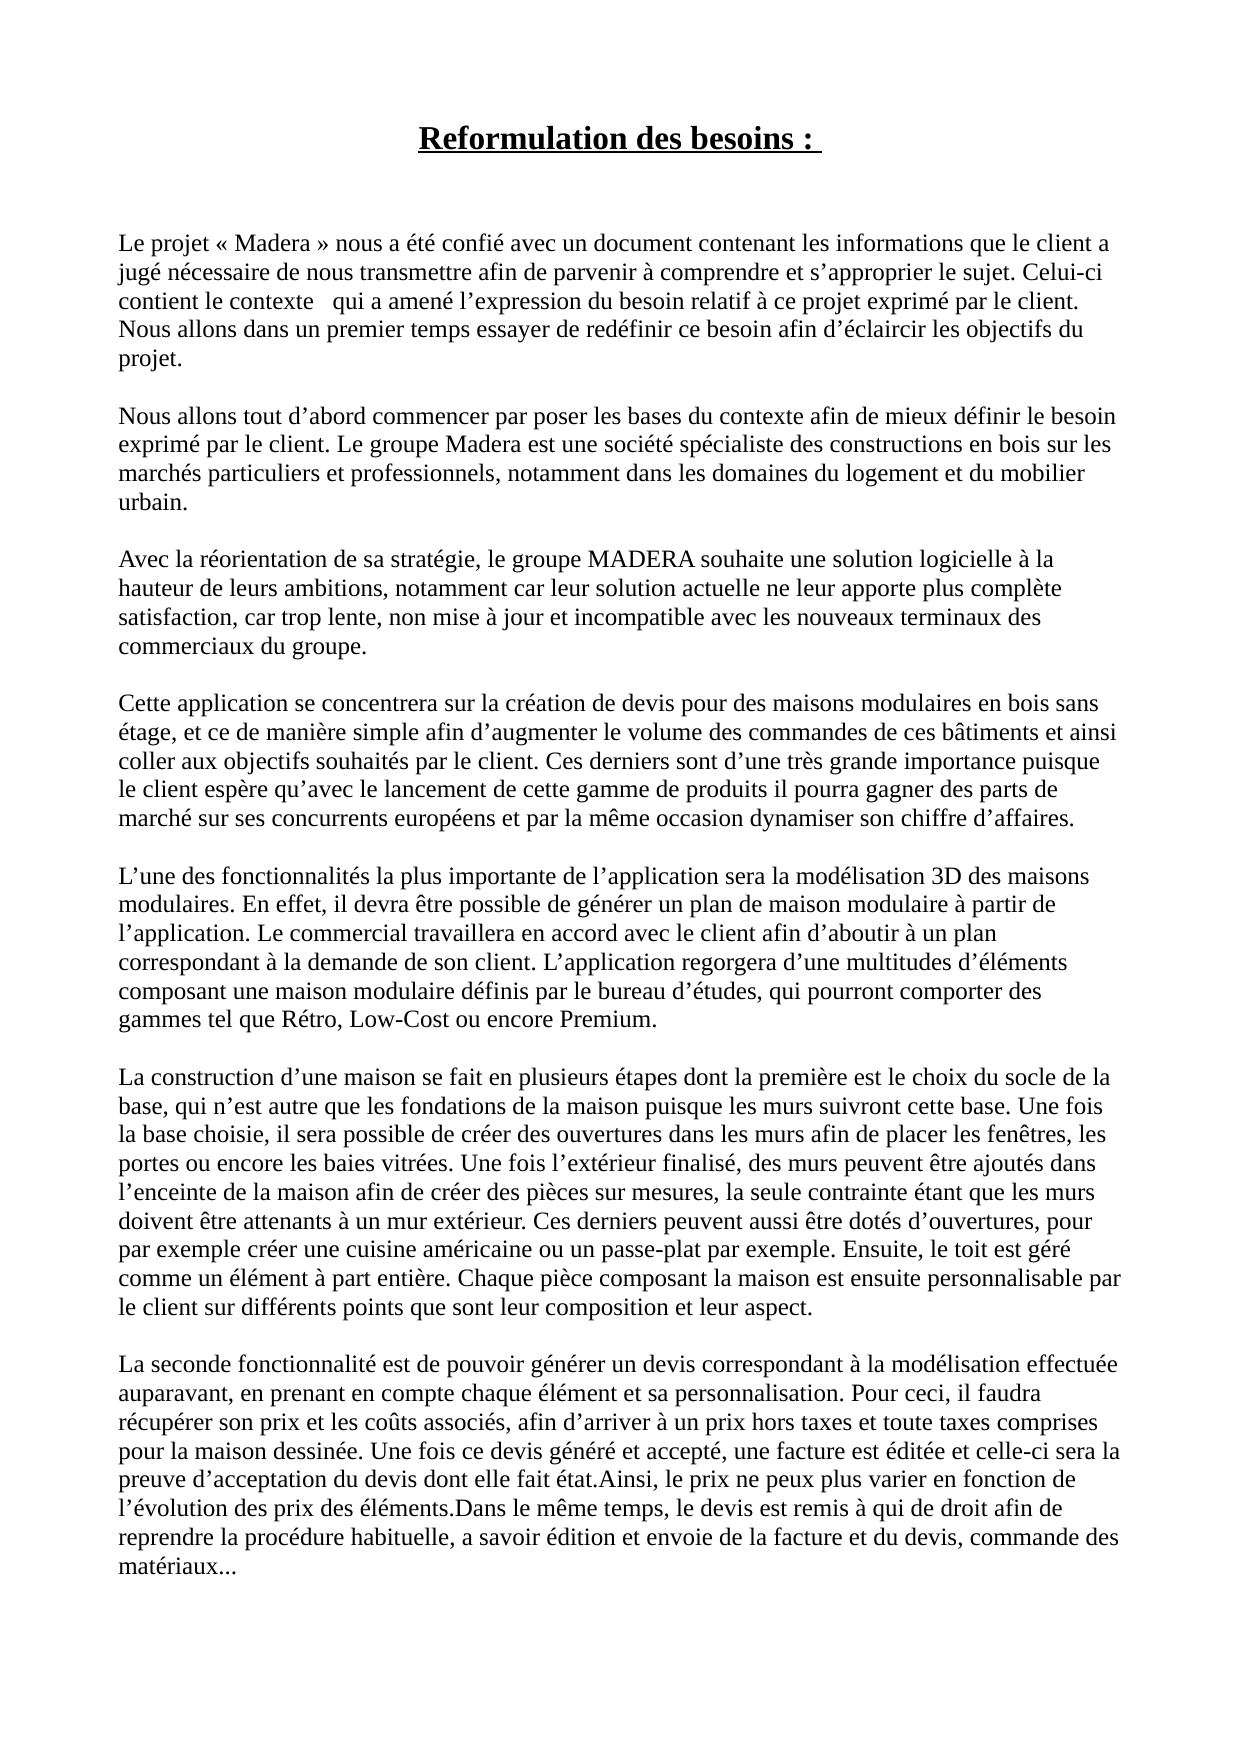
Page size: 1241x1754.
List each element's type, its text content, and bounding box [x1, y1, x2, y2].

text Cette application se concentrera sur la création de devis pour des maisons modulaires en bois sans étage, et ce de manière simple afin d’augmenter le volume des commandes de ces bâtiments et ainsi coller aux objectifs souhaités par le client. Ces derniers sont d’une très grande importance puisque le client espère qu’avec le lancement de cette gamme de produits il pourra gagner des parts de marché sur ses concurrents européens et par la même occasion dynamiser son chiffre d’affaires. [118, 688, 1122, 832]
text Le projet « Madera » nous a été confié avec un document contenant les informations que le client a jugé nécessaire de nous transmettre afin de parvenir à comprendre et s’approprier le sujet. Celui-ci contient le contexte qui a amené l’expression du besoin relatif à ce projet exprimé par le client. Nous allons dans un premier temps essayer de redéfinir ce besoin afin d’éclaircir les objectifs du projet. [118, 228, 1122, 372]
text Avec la réorientation de sa stratégie, le groupe MADERA souhaite une solution logicielle à la hauteur de leurs ambitions, notamment car leur solution actuelle ne leur apporte plus complète satisfaction, car trop lente, non mise à jour et incompatible avec les nouveaux terminaux des commerciaux du groupe. [118, 544, 1122, 659]
text La seconde fonctionnalité est de pouvoir générer un devis correspondant à la modélisation effectuée auparavant, en prenant en compte chaque élément et sa personnalisation. Pour ceci, il faudra récupérer son prix et les coûts associés, afin d’arriver à un prix hors taxes et toute taxes comprises pour la maison dessinée. Une fois ce devis généré et accepté, une facture est éditée et celle-ci sera la preuve d’acceptation du devis dont elle fait état.Ainsi, le prix ne peux plus varier en fonction de l’évolution des prix des éléments.Dans le même temps, le devis est remis à qui de droit afin de reprendre la procédure habituelle, a savoir édition et envoie de la facture et du devis, commande des matériaux... [118, 1349, 1122, 1579]
text Nous allons tout d’abord commencer par poser les bases du contexte afin de mieux définir le besoin exprimé par le client. Le groupe Madera est une société spécialiste des constructions en bois sur les marchés particuliers et professionnels, notamment dans les domaines du logement et du mobilier urbain. [118, 401, 1122, 516]
text L’une des fonctionnalités la plus importante de l’application sera la modélisation 3D des maisons modulaires. En effet, il devra être possible de générer un plan de maison modulaire à partir de l’application. Le commercial travaillera en accord avec le client afin d’aboutir à un plan correspondant à la demande de son client. L’application regorgera d’une multitudes d’éléments composant une maison modulaire définis par le bureau d’études, qui pourront comporter des gammes tel que Rétro, Low-Cost ou encore Premium. [118, 861, 1122, 1033]
text Reformulation des besoins : [118, 118, 1122, 156]
text La construction d’une maison se fait en plusieurs étapes dont la première est le choix du socle de la base, qui n’est autre que les fondations de la maison puisque les murs suivront cette base. Une fois la base choisie, il sera possible de créer des ouvertures dans les murs afin de placer les fenêtres, les portes ou encore les baies vitrées. Une fois l’extérieur finalisé, des murs peuvent être ajoutés dans l’enceinte de la maison afin de créer des pièces sur mesures, la seule contrainte étant que les murs doivent être attenants à un mur extérieur. Ces derniers peuvent aussi être dotés d’ouvertures, pour par exemple créer une cuisine américaine ou un passe-plat par exemple. Ensuite, le toit est géré comme un élément à part entière. Chaque pièce composant la maison est ensuite personnalisable par le client sur différents points que sont leur composition et leur aspect. [118, 1062, 1122, 1321]
